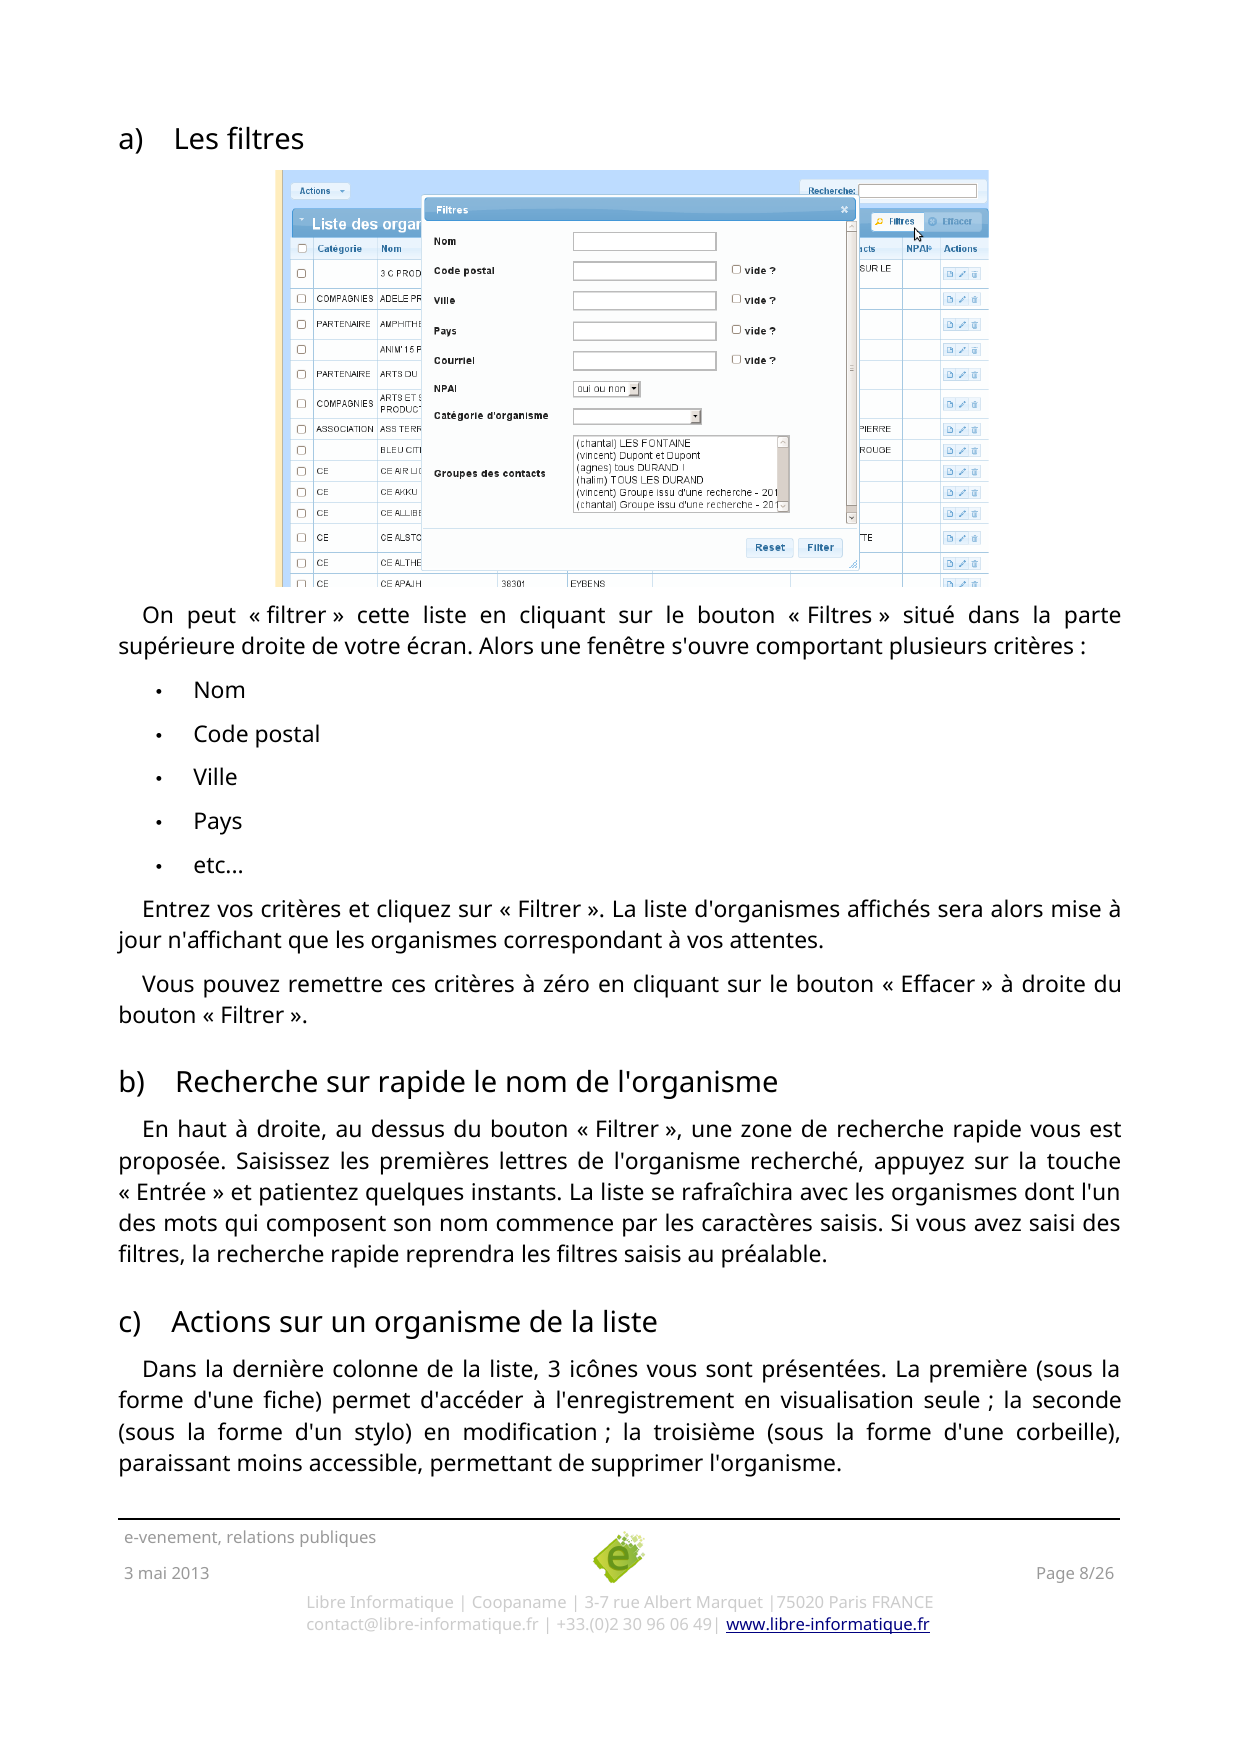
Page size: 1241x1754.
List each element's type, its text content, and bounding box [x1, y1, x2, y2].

list etc... [156, 849, 1122, 880]
text En haut à droite, au dessus du bouton « Filtrer », une zone de recherche rapide vous est proposée. Saisissez les premières lettres de l'organisme recherché, appuyez sur la touche « Entrée » et patientez quelques instants. La liste se rafraîchira avec les organismes dont l'un des mots qui composent son nom commence par les caractères saisis. Si vous avez saisi des filtres, la recherche rapide reprendra les filtres saisis au préalable. [118, 1113, 1122, 1270]
picture [275, 170, 989, 587]
subtitle Actions sur un organisme de la liste [118, 1301, 1122, 1341]
text On peut « filtrer » cette liste en cliquant sur le bouton « Filtres » situé dans la parte supérieure droite de votre écran. Alors une fenêtre s'ouvre comportant plusieurs critères : [118, 599, 1122, 661]
subtitle Recherche sur rapide le nom de l'organisme [118, 1061, 1122, 1101]
list Ville [156, 761, 1122, 792]
text Vous pouvez remettre ces critères à zéro en cliquant sur le bouton « Effacer » à droite du bouton « Filtrer ». [118, 967, 1122, 1030]
list Nom [156, 674, 1122, 705]
text Dans la dernière colonne de la liste, 3 icônes vous sont présentées. La première (sous la forme d'une fiche) permet d'accéder à l'enregistrement en visualisation seule ; la seconde (sous la forme d'un stylo) en modification ; la troisième (sous la forme d'une corbeille), paraissant moins accessible, permettant de supprimer l'organisme. [118, 1353, 1122, 1478]
list Pays [156, 805, 1122, 836]
text Entrez vos critères et cliquez sur « Filtrer ». La liste d'organismes affichés sera alors mise à jour n'affichant que les organismes correspondant à vos attentes. [118, 892, 1122, 955]
subtitle Les filtres [118, 118, 1122, 158]
list Code postal [156, 717, 1122, 749]
picture [590, 1531, 650, 1585]
